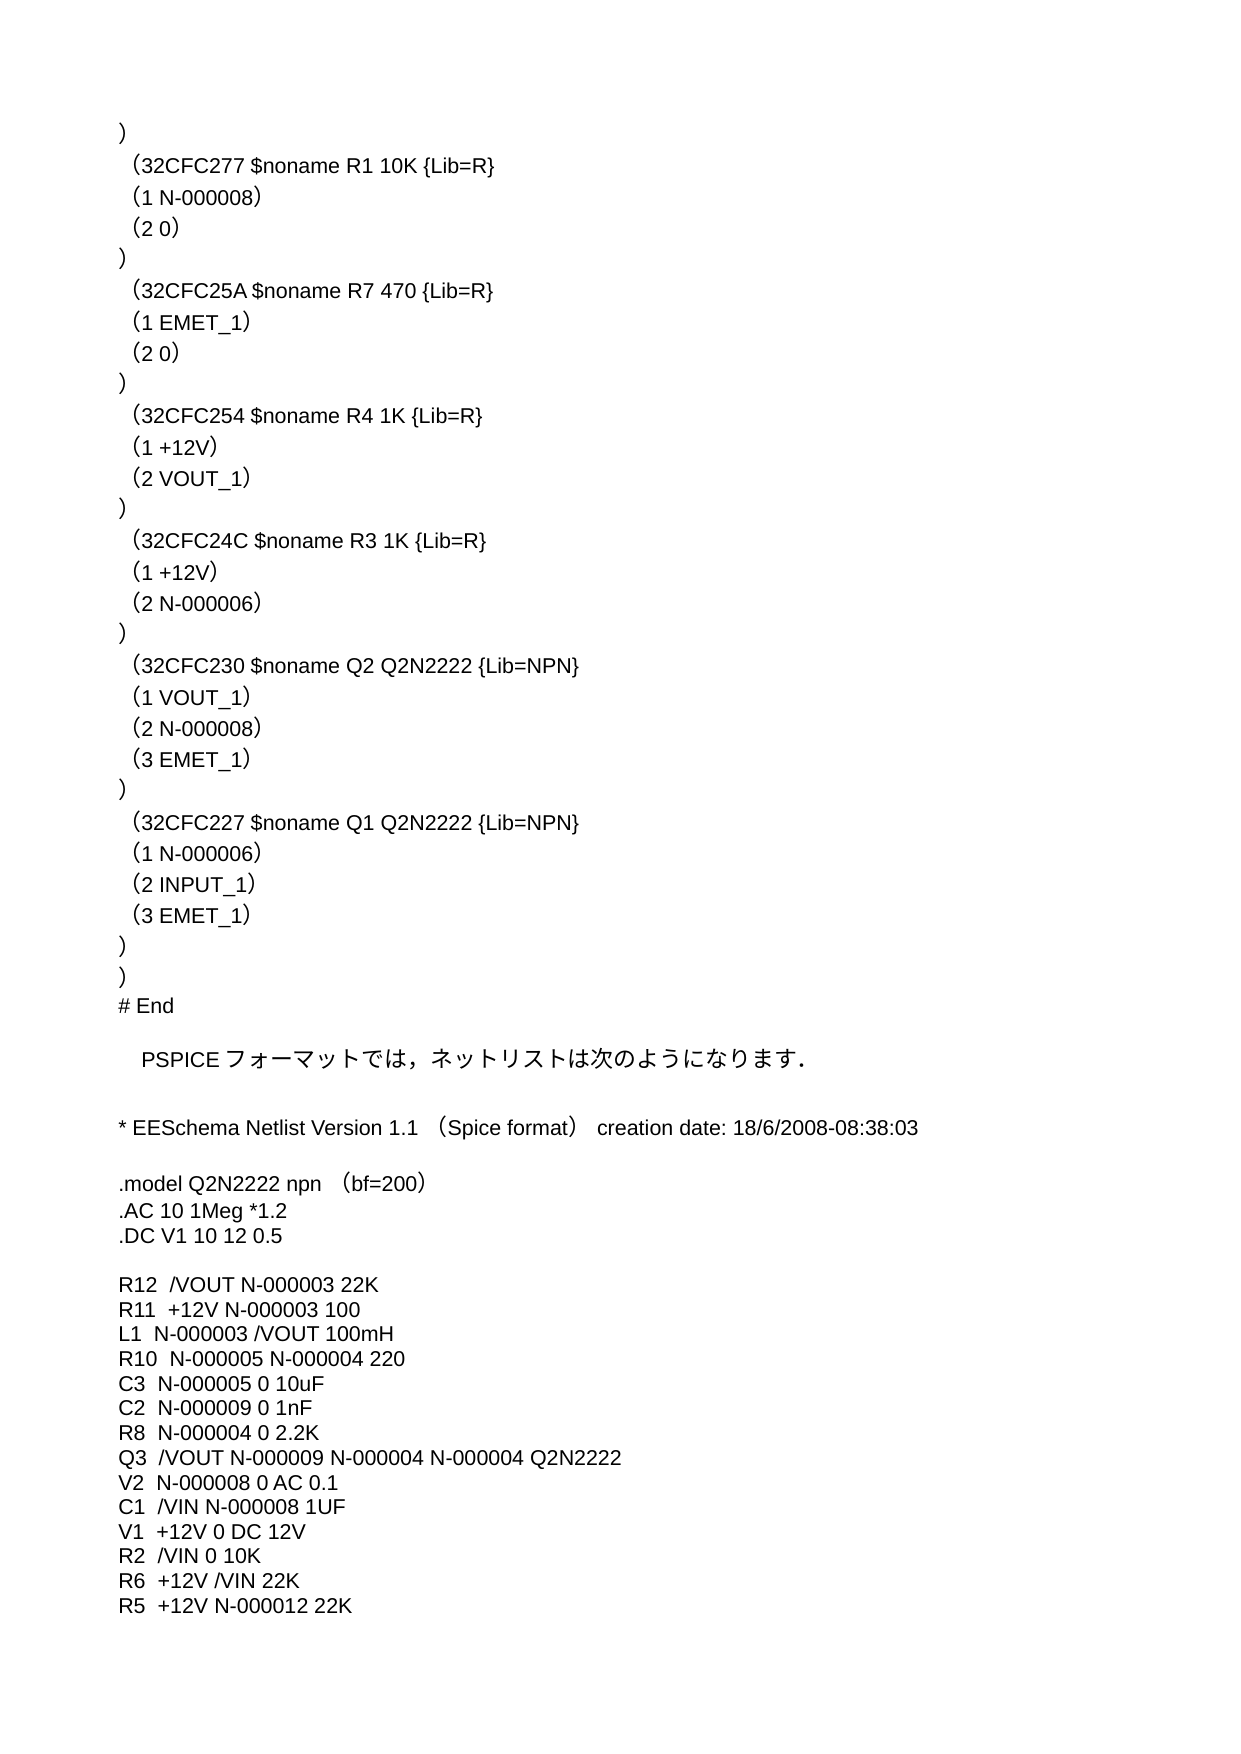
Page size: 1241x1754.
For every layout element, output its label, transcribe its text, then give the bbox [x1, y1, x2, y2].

text （2 INPUT_1） [118, 868, 1122, 899]
text R5 +12V N-000012 22K [118, 1593, 1122, 1618]
text .AC 10 1Meg *1.2 [118, 1198, 1122, 1223]
text （2 0） [118, 212, 1122, 243]
text （2 0） [118, 337, 1122, 368]
text （2 VOUT_1） [118, 462, 1122, 493]
text （1 +12V） [118, 431, 1122, 462]
text ） [118, 118, 1122, 149]
text C1 /VIN N-000008 1UF [118, 1494, 1122, 1519]
text （1 N-000008） [118, 181, 1122, 212]
text .model Q2N2222 npn （bf=200） [118, 1167, 1122, 1198]
text （32CFC24C $noname R3 1K {Lib=R} [118, 524, 1122, 556]
text ） [118, 931, 1122, 962]
text （2 N-000008） [118, 712, 1122, 743]
text （32CFC25A $noname R7 470 {Lib=R} [118, 274, 1122, 306]
text （1 +12V） [118, 556, 1122, 587]
text ） [118, 962, 1122, 993]
text C3 N-000005 0 10uF [118, 1371, 1122, 1396]
text R12 /VOUT N-000003 22K [118, 1272, 1122, 1297]
text R11 +12V N-000003 100 [118, 1297, 1122, 1322]
text （3 EMET_1） [118, 743, 1122, 774]
text ） [118, 493, 1122, 524]
text C2 N-000009 0 1nF [118, 1396, 1122, 1420]
text R2 /VIN 0 10K [118, 1544, 1122, 1568]
text （2 N-000006） [118, 587, 1122, 618]
text R8 N-000004 0 2.2K [118, 1420, 1122, 1445]
text * EESchema Netlist Version 1.1 （Spice format） creation date: 18/6/2008-08:38:03 [118, 1111, 1122, 1142]
text （1 VOUT_1） [118, 681, 1122, 712]
text ） [118, 774, 1122, 806]
text R6 +12V /VIN 22K [118, 1568, 1122, 1593]
text Q3 /VOUT N-000009 N-000004 N-000004 Q2N2222 [118, 1445, 1122, 1470]
text ） [118, 368, 1122, 399]
text R10 N-000005 N-000004 220 [118, 1346, 1122, 1371]
text （1 EMET_1） [118, 306, 1122, 337]
text L1 N-000003 /VOUT 100mH [118, 1322, 1122, 1346]
text ） [118, 618, 1122, 649]
text .DC V1 10 12 0.5 [118, 1223, 1122, 1247]
text （32CFC227 $noname Q1 Q2N2222 {Lib=NPN} [118, 806, 1122, 837]
text （32CFC277 $noname R1 10K {Lib=R} [118, 149, 1122, 181]
text V1 +12V 0 DC 12V [118, 1519, 1122, 1544]
text （32CFC254 $noname R4 1K {Lib=R} [118, 399, 1122, 431]
text # End [118, 993, 1122, 1018]
text PSPICEフォーマットでは，ネットリストは次のようになります． [118, 1042, 1122, 1074]
text （3 EMET_1） [118, 899, 1122, 931]
text ） [118, 243, 1122, 274]
text V2 N-000008 0 AC 0.1 [118, 1470, 1122, 1494]
text （1 N-000006） [118, 837, 1122, 868]
text （32CFC230 $noname Q2 Q2N2222 {Lib=NPN} [118, 649, 1122, 681]
